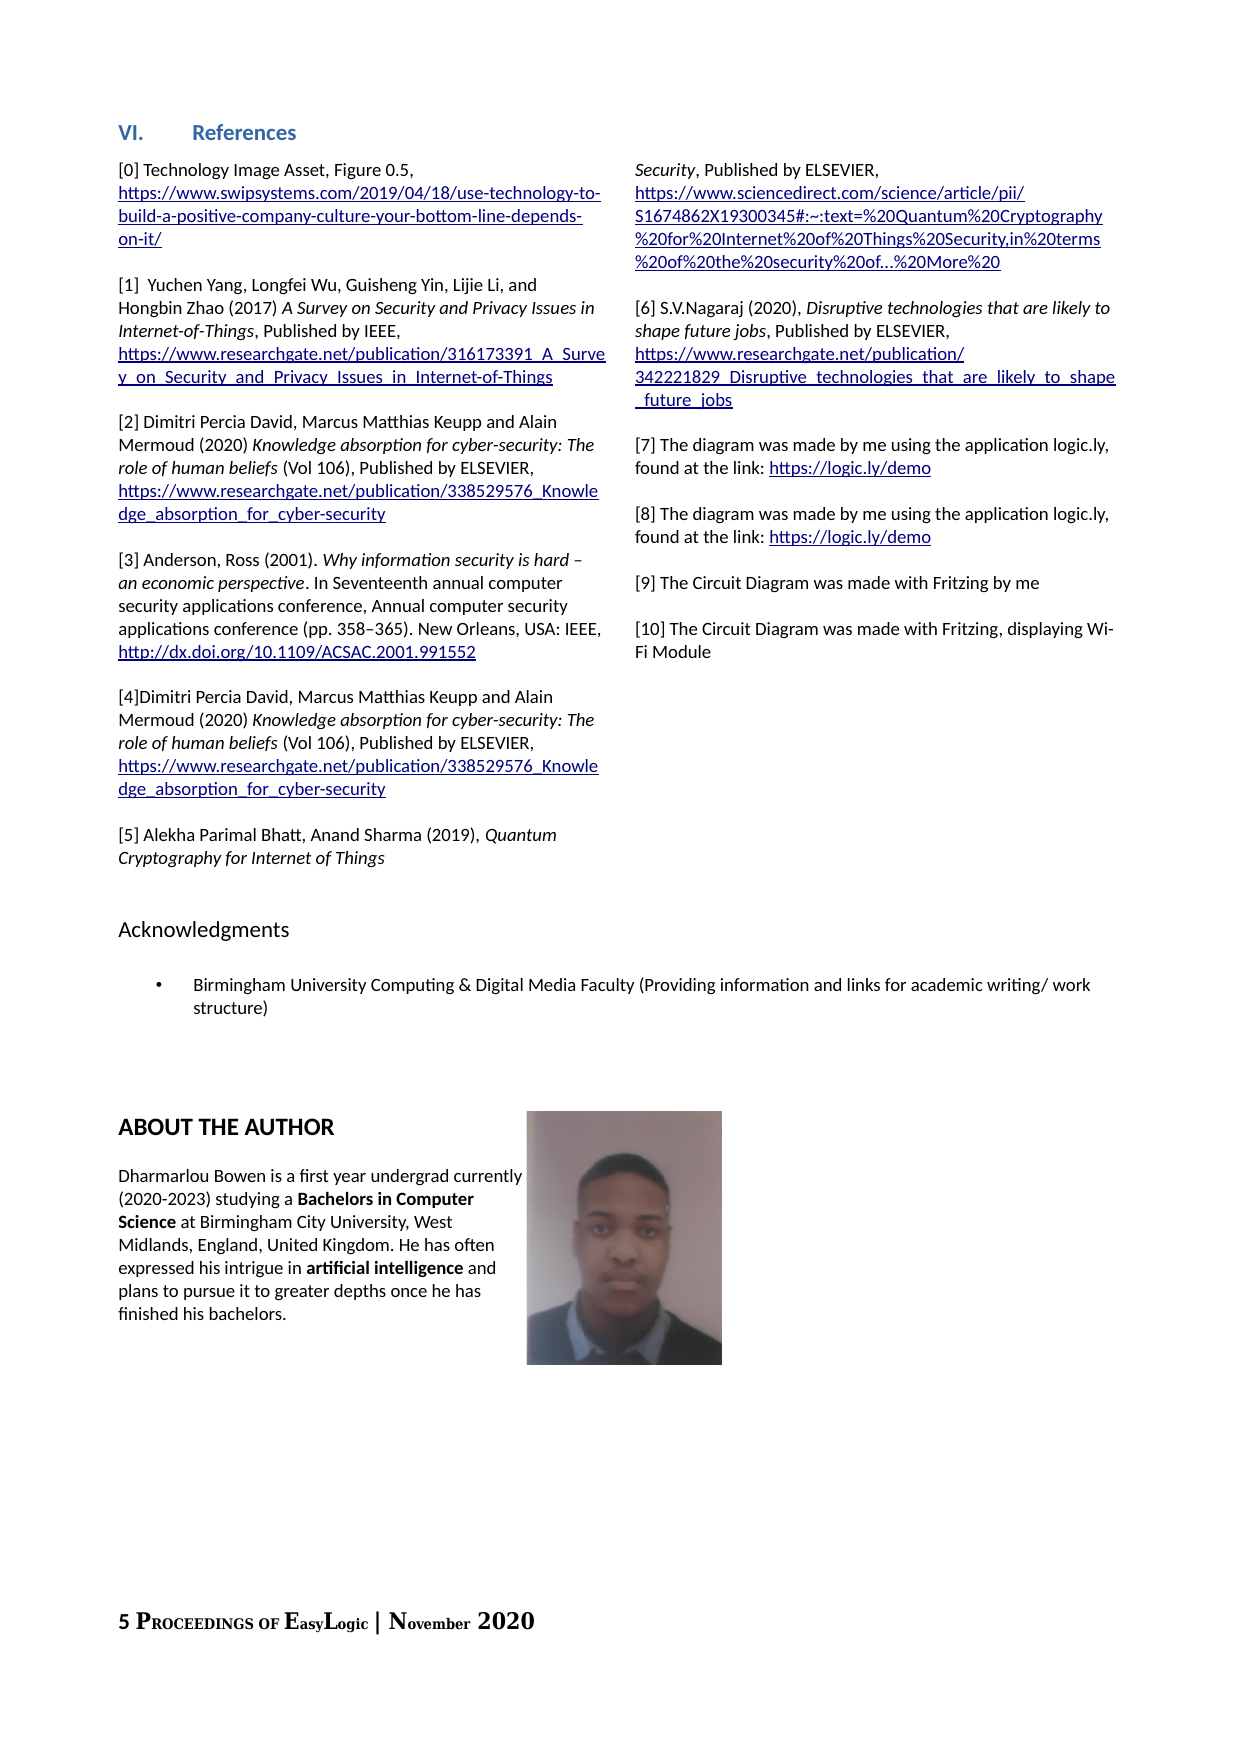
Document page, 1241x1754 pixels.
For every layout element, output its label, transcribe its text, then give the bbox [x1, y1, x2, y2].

text [4]Dimitri Percia David, Marcus Matthias Keupp and Alain Mermoud (2020) Knowledge absorption for cyber-security: The role of human beliefs (Vol 106), Published by ELSEVIER, https://www.researchgate.net/publication/338529576_Knowledge_absorption_for_cyber-security [118, 686, 605, 800]
text [1] Yuchen Yang, Longfei Wu, Guisheng Yin, Lijie Li, and Hongbin Zhao (2017) A Survey on Security and Privacy Issues in [118, 273, 605, 319]
text [0] Technology Image Asset, Figure 0.5, https://www.swipsystems.com/2019/04/18/use-technology-to-build-a-positive-company-culture-your-bottom-line-depends-on-it/ [118, 159, 605, 250]
text Acknowledgments [118, 915, 1122, 943]
text [722, 1111, 1122, 1141]
text https://www.researchgate.net/publication/342221829_Disruptive_technologies_that_are_likely_to_shape_future_jobs [635, 342, 1122, 411]
text [722, 1164, 1122, 1325]
subtitle References [118, 118, 1122, 146]
text [9] The Circuit Diagram was made with Fritzing by me [635, 571, 1122, 594]
text Security, Published by ELSEVIER, [635, 159, 1122, 182]
text [6] S.V.Nagaraj (2020), Disruptive technologies that are likely to shape future jobs, Published by ELSEVIER, [635, 296, 1122, 342]
text ABOUT THE AUTHOR [118, 1111, 526, 1141]
picture [526, 1111, 722, 1365]
text [5] Alekha Parimal Bhatt, Anand Sharma (2019), Quantum Cryptography for Internet of Things [118, 823, 605, 869]
list Birmingham University Computing & Digital Media Faculty (Providing information and links for academic writing/ work structure) [156, 973, 1122, 1019]
text [8] The diagram was made by me using the application logic.ly, found at the link: https://logic.ly/demo [635, 502, 1122, 548]
text [7] The diagram was made by me using the application logic.ly, found at the link: https://logic.ly/demo [635, 434, 1122, 479]
text Internet-of-Things, Published by IEEE, https://www.researchgate.net/publication/316173391_A_Surve [118, 319, 605, 361]
text Dharmarlou Bowen is a first year undergrad currently (2020-2023) studying a Bachelors in Computer Science at Birmingham City University, West Midlands, England, United Kingdom. He has often expressed his intrigue in artificial intelligence and plans to pursue it to greater depths once he has finished his bachelors. [118, 1164, 526, 1325]
text [10] The Circuit Diagram was made with Fritzing, displaying Wi-Fi Module [635, 617, 1122, 663]
text y_on_Security_and_Privacy_Issues_in_Internet-of-Things [118, 363, 605, 388]
text [2] Dimitri Percia David, Marcus Matthias Keupp and Alain Mermoud (2020) Knowledge absorption for cyber-security: The role of human beliefs (Vol 106), Published by ELSEVIER, https://www.researchgate.net/publication/338529576_Knowledge_absorption_for_cyber-security [118, 411, 605, 525]
text [3] Anderson, Ross (2001). Why information security is hard – an economic perspective. In Seventeenth annual computer security applications conference, Annual computer security applications conference (pp. 358–365). New Orleans, USA: IEEE, http://dx.doi.org/10.1109/ACSAC.2001.991552 [118, 548, 605, 663]
text https://www.sciencedirect.com/science/article/pii/S1674862X19300345#:~:text=%20Quantum%20Cryptography%20for%20Internet%20of%20Things%20Security,in%20terms%20of%20the%20security%20of...%20More%20 [635, 182, 1122, 273]
